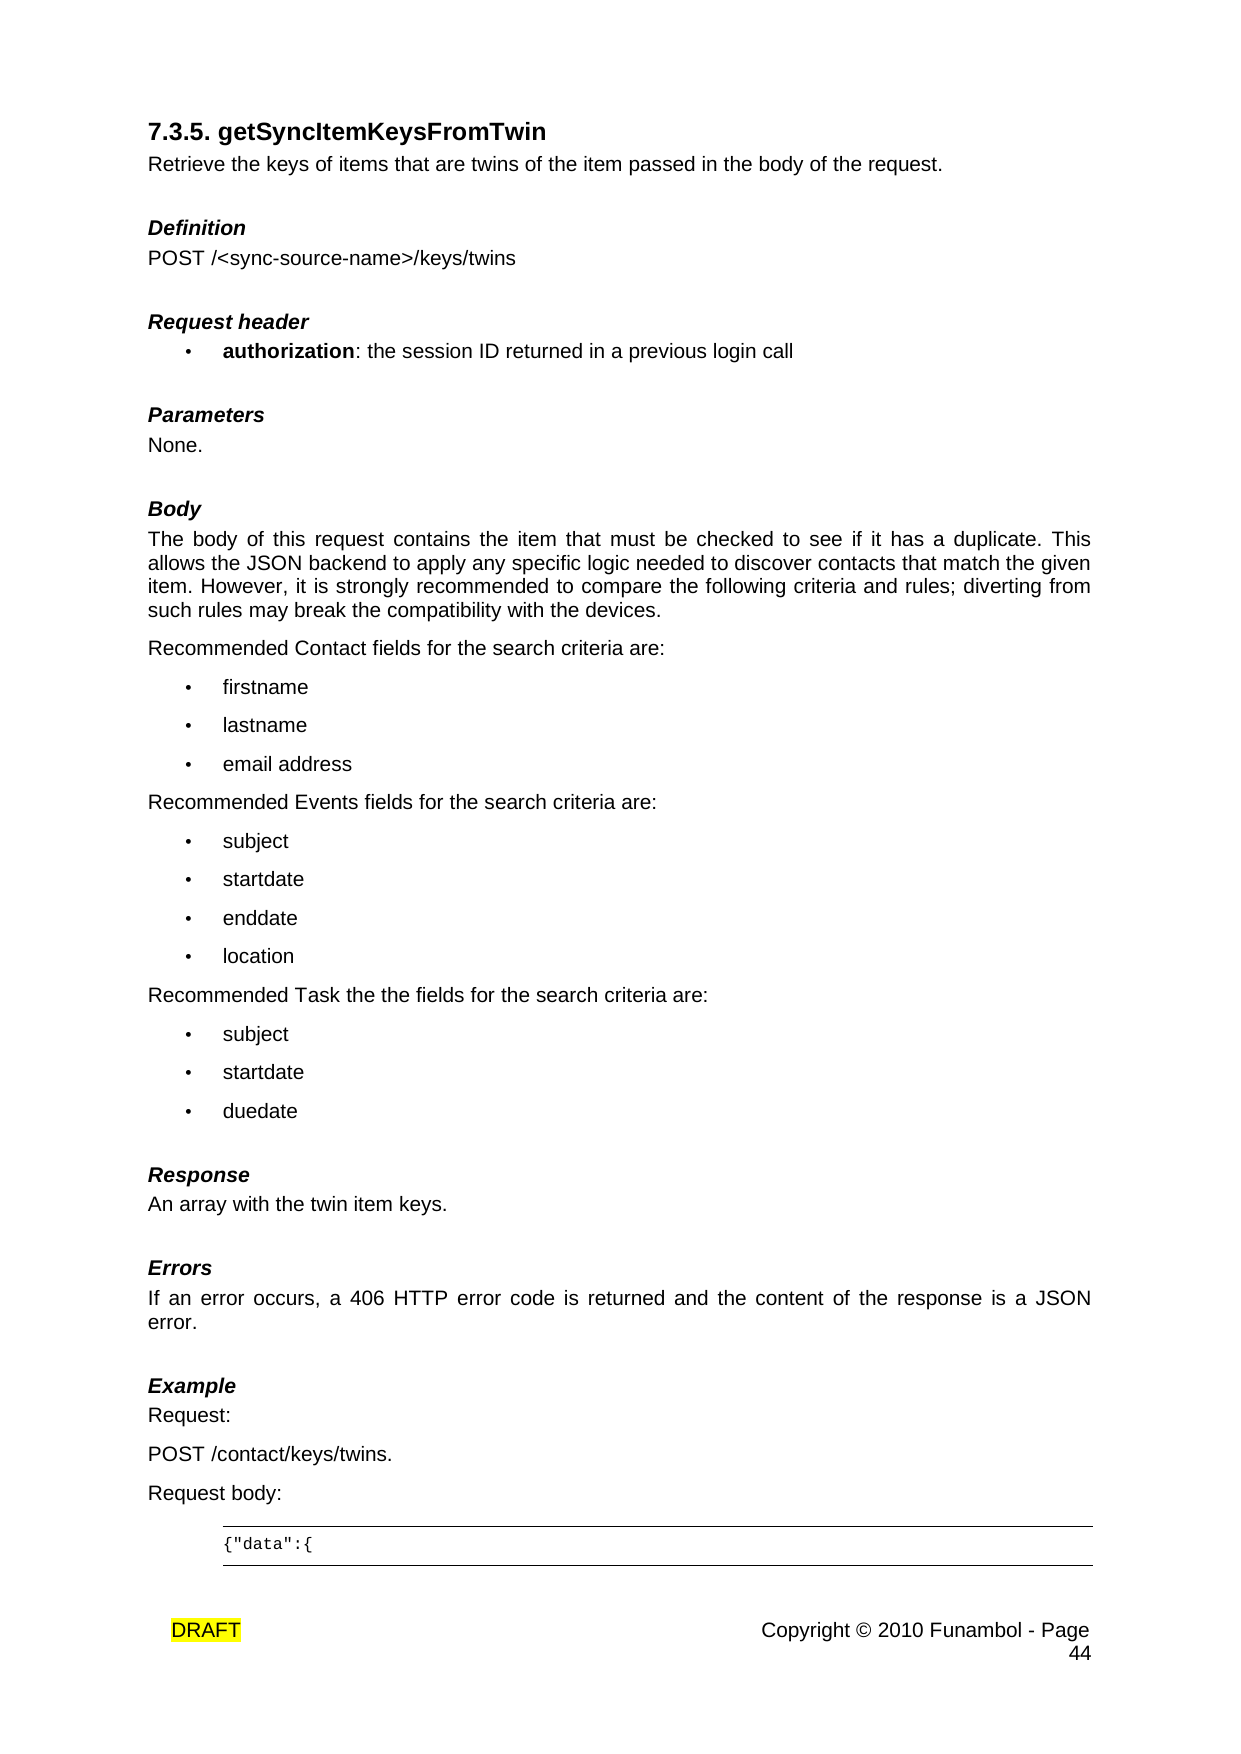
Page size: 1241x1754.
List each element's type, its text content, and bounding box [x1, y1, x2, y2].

list lastname [185, 714, 1093, 737]
text An array with the twin item keys. [148, 1193, 1093, 1216]
text Request body: [148, 1481, 1093, 1504]
list subject [185, 1022, 1093, 1046]
list firstname [185, 675, 1093, 699]
text Recommended Events fields for the search criteria are: [148, 791, 1093, 814]
text Retrieve the keys of items that are twins of the item passed in the body of the request. [148, 152, 1093, 176]
text POST /contact/keys/twins. [148, 1442, 1093, 1466]
text Recommended Task the the fields for the search criteria are: [148, 983, 1093, 1007]
list startdate [185, 868, 1093, 891]
text If an error occurs, a 406 HTTP error code is returned and the content of the response is a JSON error. [148, 1287, 1093, 1334]
subtitle getSyncItemKeysFromTwin [148, 118, 1093, 146]
text Request: [148, 1404, 1093, 1427]
text None. [148, 434, 1093, 457]
subtitle Request header [148, 310, 1093, 334]
text {"data":{ [223, 1527, 1093, 1565]
text Recommended Contact fields for the search criteria are: [148, 637, 1093, 660]
subtitle Response [148, 1163, 1093, 1187]
list location [185, 945, 1093, 968]
list authorization: the session ID returned in a previous login call [185, 340, 1093, 363]
subtitle Example [148, 1374, 1093, 1398]
subtitle Body [148, 497, 1093, 521]
text The body of this request contains the item that must be checked to see if it has a duplicate. This allows the JSON backend to apply any specific logic needed to discover contacts that match the given item. However, it is strongly recommended to compare the following criteria and rules; diverting from such rules may break the compatibility with the devices. [148, 527, 1093, 622]
subtitle Definition [148, 216, 1093, 240]
list email address [185, 752, 1093, 776]
list duedate [185, 1099, 1093, 1123]
list subject [185, 829, 1093, 853]
text POST /<sync-source-name>/keys/twins [148, 246, 1093, 270]
subtitle Errors [148, 1256, 1093, 1280]
list startdate [185, 1061, 1093, 1084]
subtitle Parameters [148, 403, 1093, 427]
list enddate [185, 906, 1093, 930]
